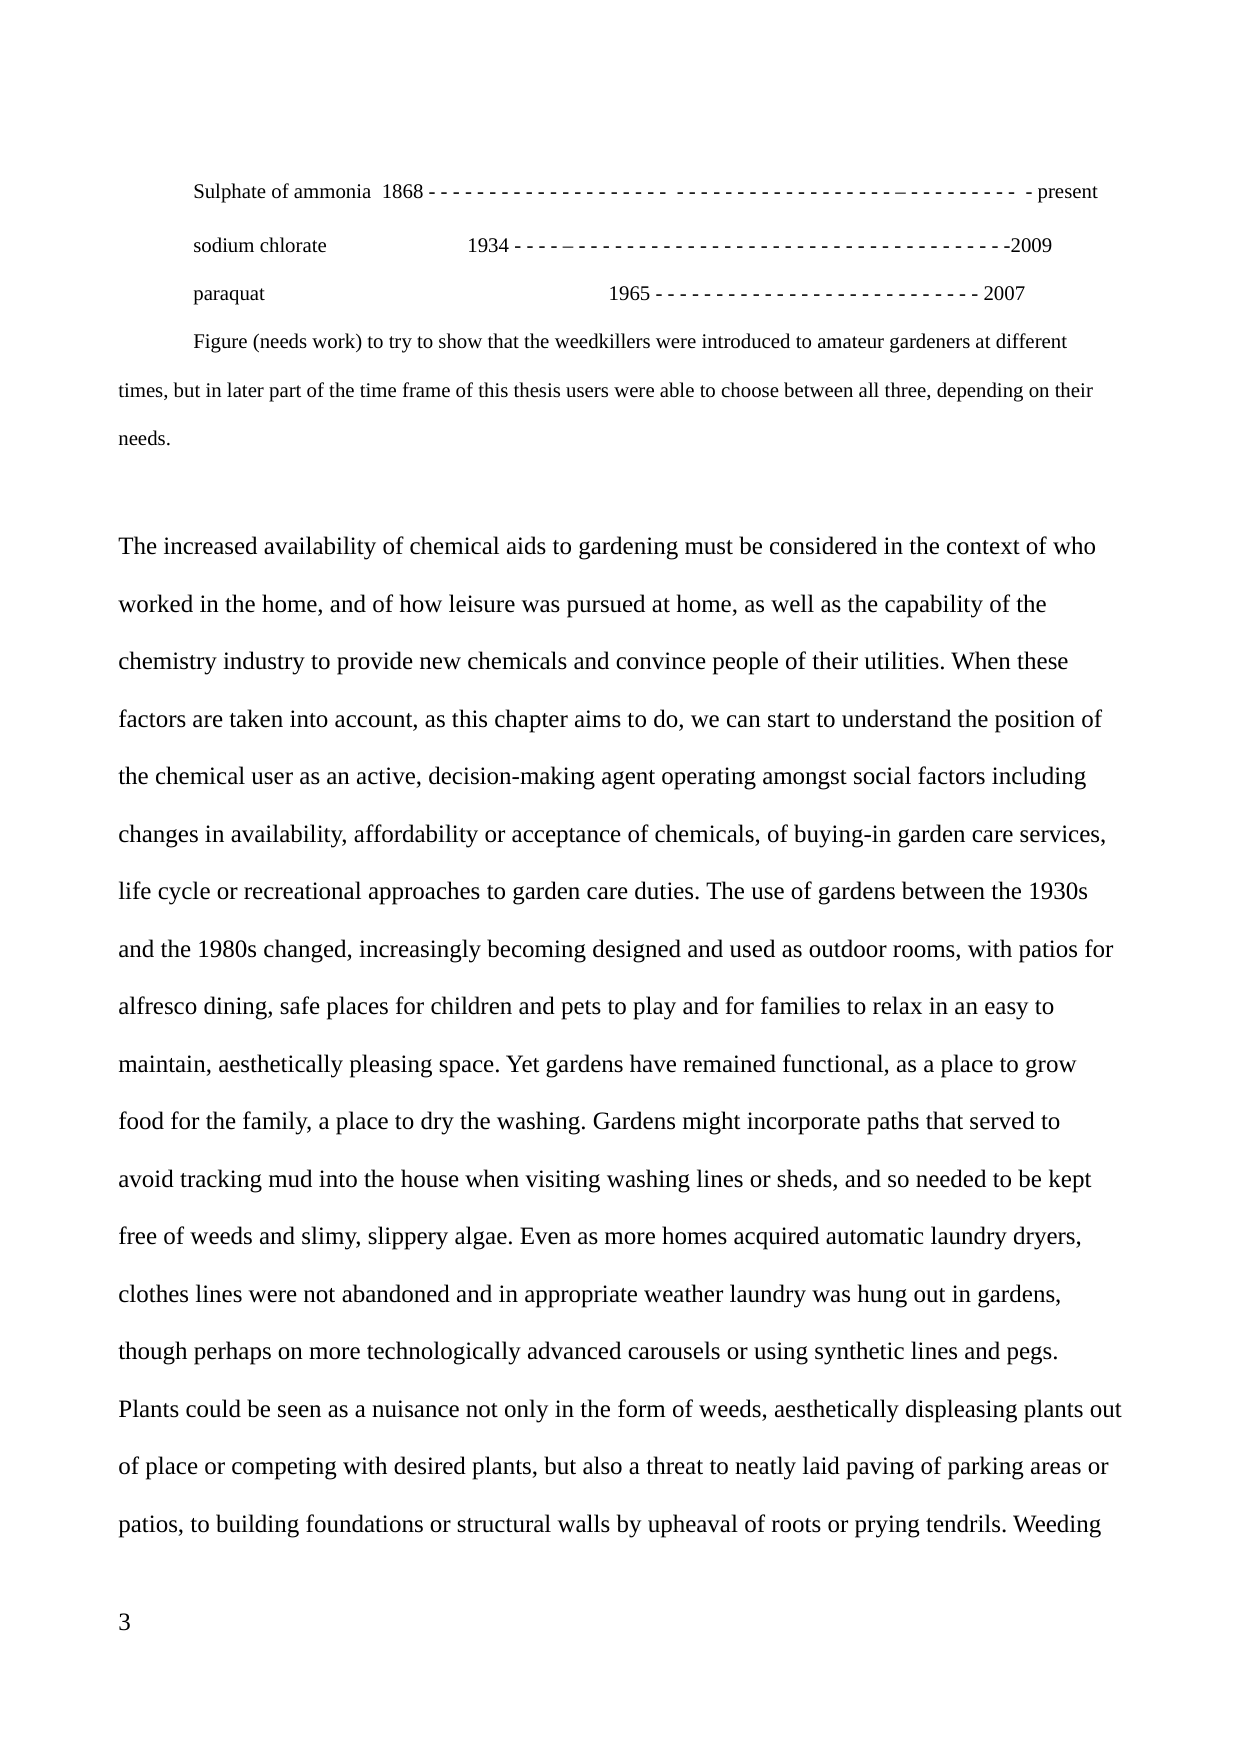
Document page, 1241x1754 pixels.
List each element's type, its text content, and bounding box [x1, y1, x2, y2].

text The increased availability of chemical aids to gardening must be considered in the context of who worked in the home, and of how leisure was pursued at home, as well as the capability of the chemistry industry to provide new chemicals and convince people of their utilities. When these factors are taken into account, as this chapter aims to do, we can start to understand the position of the chemical user as an active, decision-making agent operating amongst social factors including changes in availability, affordability or acceptance of chemicals, of buying-in garden care services, life cycle or recreational approaches to garden care duties. The use of gardens between the 1930s and the 1980s changed, increasingly becoming designed and used as outdoor rooms, with patios for alfresco dining, safe places for children and pets to play and for families to relax in an easy to maintain, aesthetically pleasing space. Yet gardens have remained functional, as a place to grow food for the family, a place to dry the washing. Gardens might incorporate paths that served to avoid tracking mud into the house when visiting washing lines or sheds, and so needed to be kept free of weeds and slimy, slippery algae. Even as more homes acquired automatic laundry dryers, clothes lines were not abandoned and in appropriate weather laundry was hung out in gardens, though perhaps on more technologically advanced carousels or using synthetic lines and pegs. Plants could be seen as a nuisance not only in the form of weeds, aesthetically displeasing plants out of place or competing with desired plants, but also a threat to neatly laid paving of parking areas or patios, to building foundations or structural walls by upheaval of roots or prying tendrils. Weeding [118, 531, 1122, 1537]
text paraquat 1965 - - - - - - - - - - - - - - - - - - - - - - - - - - - 2007 [118, 281, 1122, 305]
text Sulphate of ammonia 1868 - - - - - - - - - - - - - - - - - - - - - - - - - - - - - - - - - - - - - - – - - - - - - - - - - present [118, 176, 1122, 204]
text sodium chlorate 1934 - - - - – - - - - - - - - - - - - - - - - - - - - - - - - - - - - - - - - - - - -2009 [118, 233, 1122, 257]
text Figure (needs work) to try to show that the weedkillers were introduced to amateur gardeners at different times, but in later part of the time frame of this thesis users were able to choose between all three, depending on their needs. [118, 329, 1122, 450]
